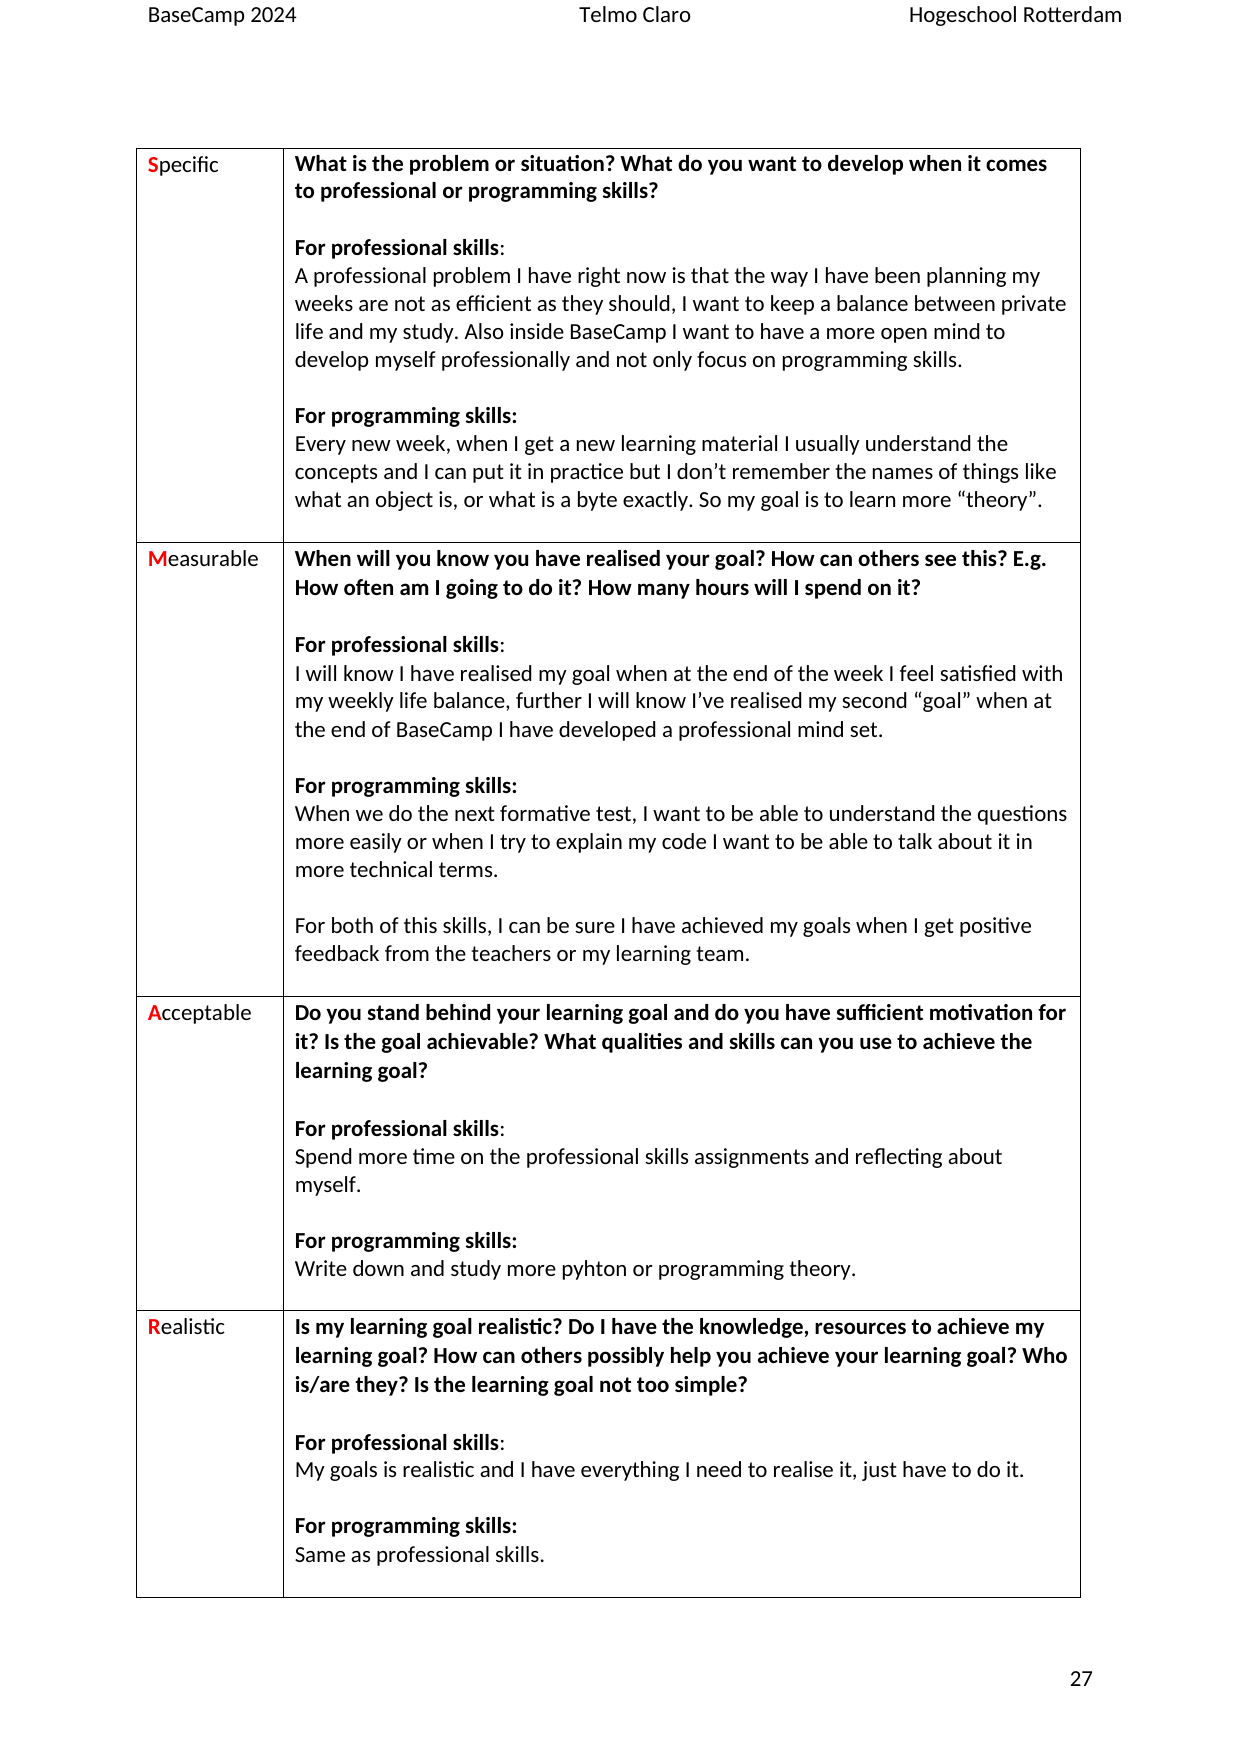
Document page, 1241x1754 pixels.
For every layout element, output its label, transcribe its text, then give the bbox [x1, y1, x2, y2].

table_cell Measurable [137, 543, 283, 996]
table_cell Acceptable [137, 997, 283, 1310]
table_cell Do you stand behind your learning goal and do you have sufficient motivation for it? Is the goal achievable? What qualities and skills can you use to achieve the learning goal? For professional skills: Spend more time on the professional skills assignments and reflecting about myself. For programming skills: Write down and study more pyhton or programming theory. [284, 997, 1080, 1310]
table_header Specific [137, 149, 283, 542]
table_cell When will you know you have realised your goal? How can others see this? E.g. How often am I going to do it? How many hours will I spend on it? For professional skills: I will know I have realised my goal when at the end of the week I feel satisfied with my weekly life balance, further I will know I’ve realised my second “goal” when at the end of BaseCamp I have developed a professional mind set. For programming skills: When we do the next formative test, I want to be able to understand the questions more easily or when I try to explain my code I want to be able to talk about it in more technical terms. For both of this skills, I can be sure I have achieved my goals when I get positive feedback from the teachers or my learning team. [284, 543, 1080, 996]
table_cell Realistic [137, 1311, 283, 1597]
table_header What is the problem or situation? What do you want to develop when it comes to professional or programming skills? For professional skills: A professional problem I have right now is that the way I have been planning my weeks are not as efficient as they should, I want to keep a balance between private life and my study. Also inside BaseCamp I want to have a more open mind to develop myself professionally and not only focus on programming skills. For programming skills: Every new week, when I get a new learning material I usually understand the concepts and I can put it in practice but I don’t remember the names of things like what an object is, or what is a byte exactly. So my goal is to learn more “theory”. [284, 149, 1080, 542]
table_cell Is my learning goal realistic? Do I have the knowledge, resources to achieve my learning goal? How can others possibly help you achieve your learning goal? Who is/are they? Is the learning goal not too simple? For professional skills: My goals is realistic and I have everything I need to realise it, just have to do it. For programming skills: Same as professional skills. [284, 1311, 1080, 1597]
